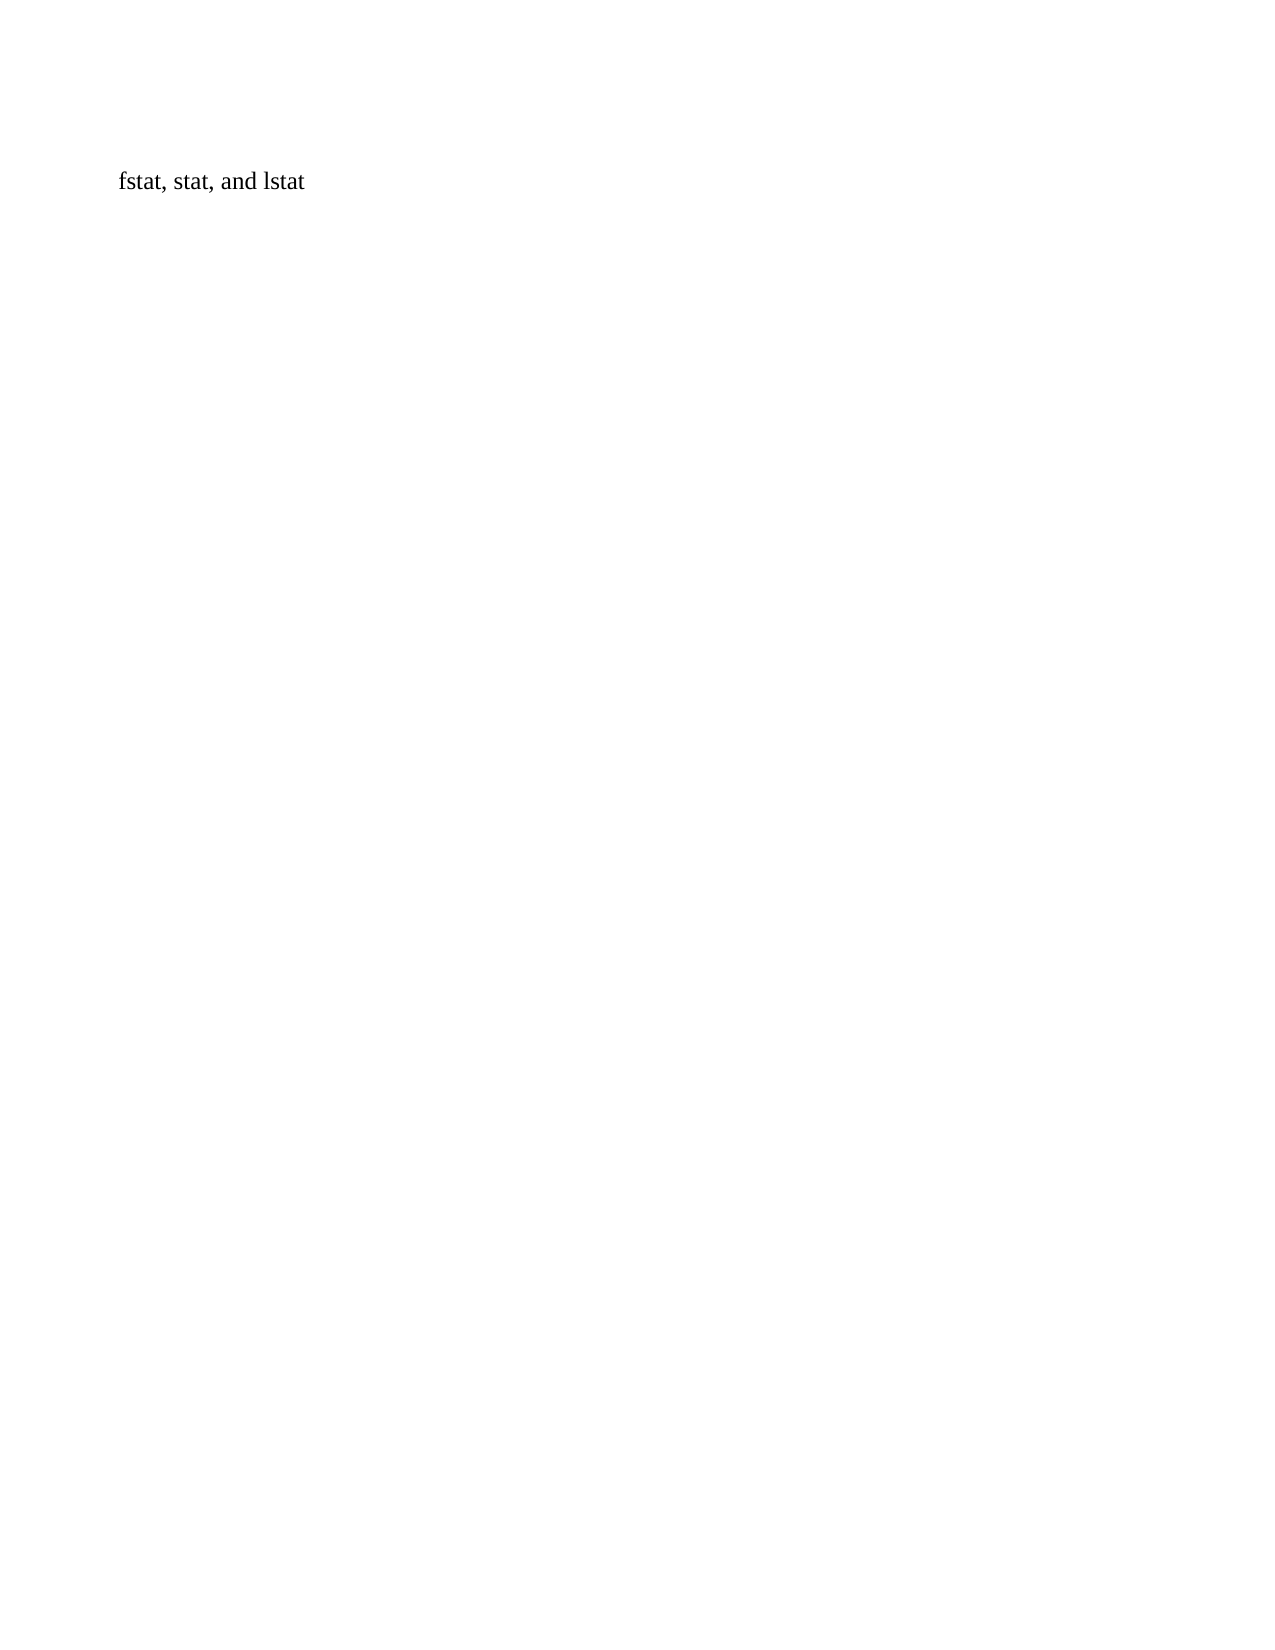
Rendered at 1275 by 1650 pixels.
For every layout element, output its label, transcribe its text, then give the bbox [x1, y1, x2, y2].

text fstat, stat, and lstat [118, 166, 1157, 194]
